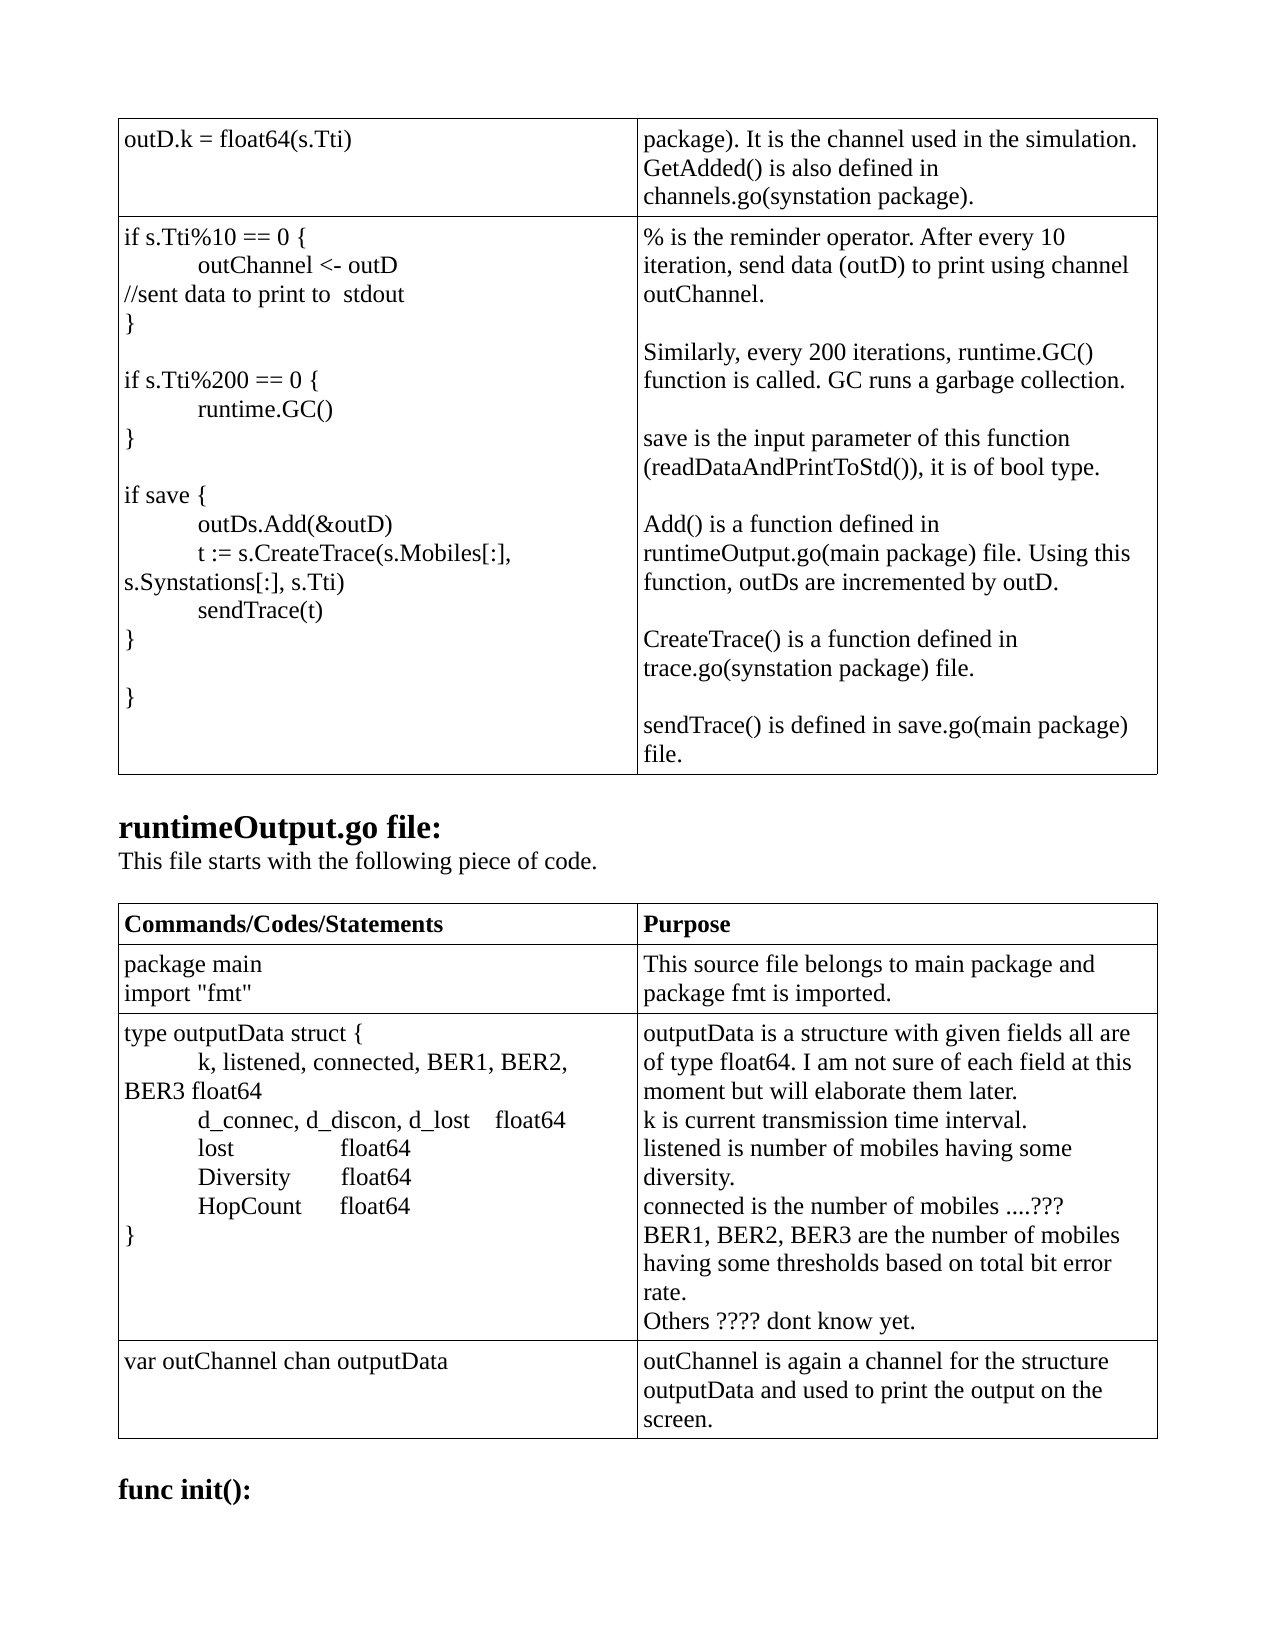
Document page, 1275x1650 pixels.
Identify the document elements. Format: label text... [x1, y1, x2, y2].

table_cell var outChannel chan outputData [119, 1341, 637, 1438]
text func init(): [118, 1472, 1157, 1505]
table_cell type outputData struct { k, listened, connected, BER1, BER2, BER3 float64 d_connec, d_discon, d_lost float64 lost float64 Diversity float64 HopCount float64 } [119, 1014, 637, 1340]
table_cell This source file belongs to main package and package fmt is imported. [638, 945, 1157, 1013]
table_cell if s.Tti%10 == 0 { outChannel <- outD //sent data to print to stdout } if s.Tti%200 == 0 { runtime.GC() } if save { outDs.Add(&outD) t := s.CreateTrace(s.Mobiles[:], s.Synstations[:], s.Tti) sendTrace(t) } } [119, 217, 637, 774]
table_cell outputData is a structure with given fields all are of type float64. I am not sure of each field at this moment but will elaborate them later. k is current transmission time interval. listened is number of mobiles having some diversity. connected is the number of mobiles ....??? BER1, BER2, BER3 are the number of mobiles having some thresholds based on total bit error rate. Others ???? dont know yet. [638, 1014, 1157, 1340]
table_cell % is the reminder operator. After every 10 iteration, send data (outD) to print using channel outChannel. Similarly, every 200 iterations, runtime.GC() function is called. GC runs a garbage collection. save is the input parameter of this function (readDataAndPrintToStd()), it is of bool type. Add() is a function defined in runtimeOutput.go(main package) file. Using this function, outDs are incremented by outD. CreateTrace() is a function defined in trace.go(synstation package) file. sendTrace() is defined in save.go(main package) file. [638, 217, 1157, 774]
table_cell package). It is the channel used in the simulation. GetAdded() is also defined in channels.go(synstation package). [638, 119, 1157, 216]
table_header Purpose [638, 904, 1157, 943]
text This file starts with the following piece of code. [118, 846, 1157, 874]
table_cell outChannel is again a channel for the structure outputData and used to print the output on the screen. [638, 1341, 1157, 1438]
table_header Commands/Codes/Statements [119, 904, 637, 943]
table_cell package main import "fmt" [119, 945, 637, 1013]
text runtimeOutput.go file: [118, 807, 1157, 846]
table_cell outD.k = float64(s.Tti) [119, 119, 637, 216]
